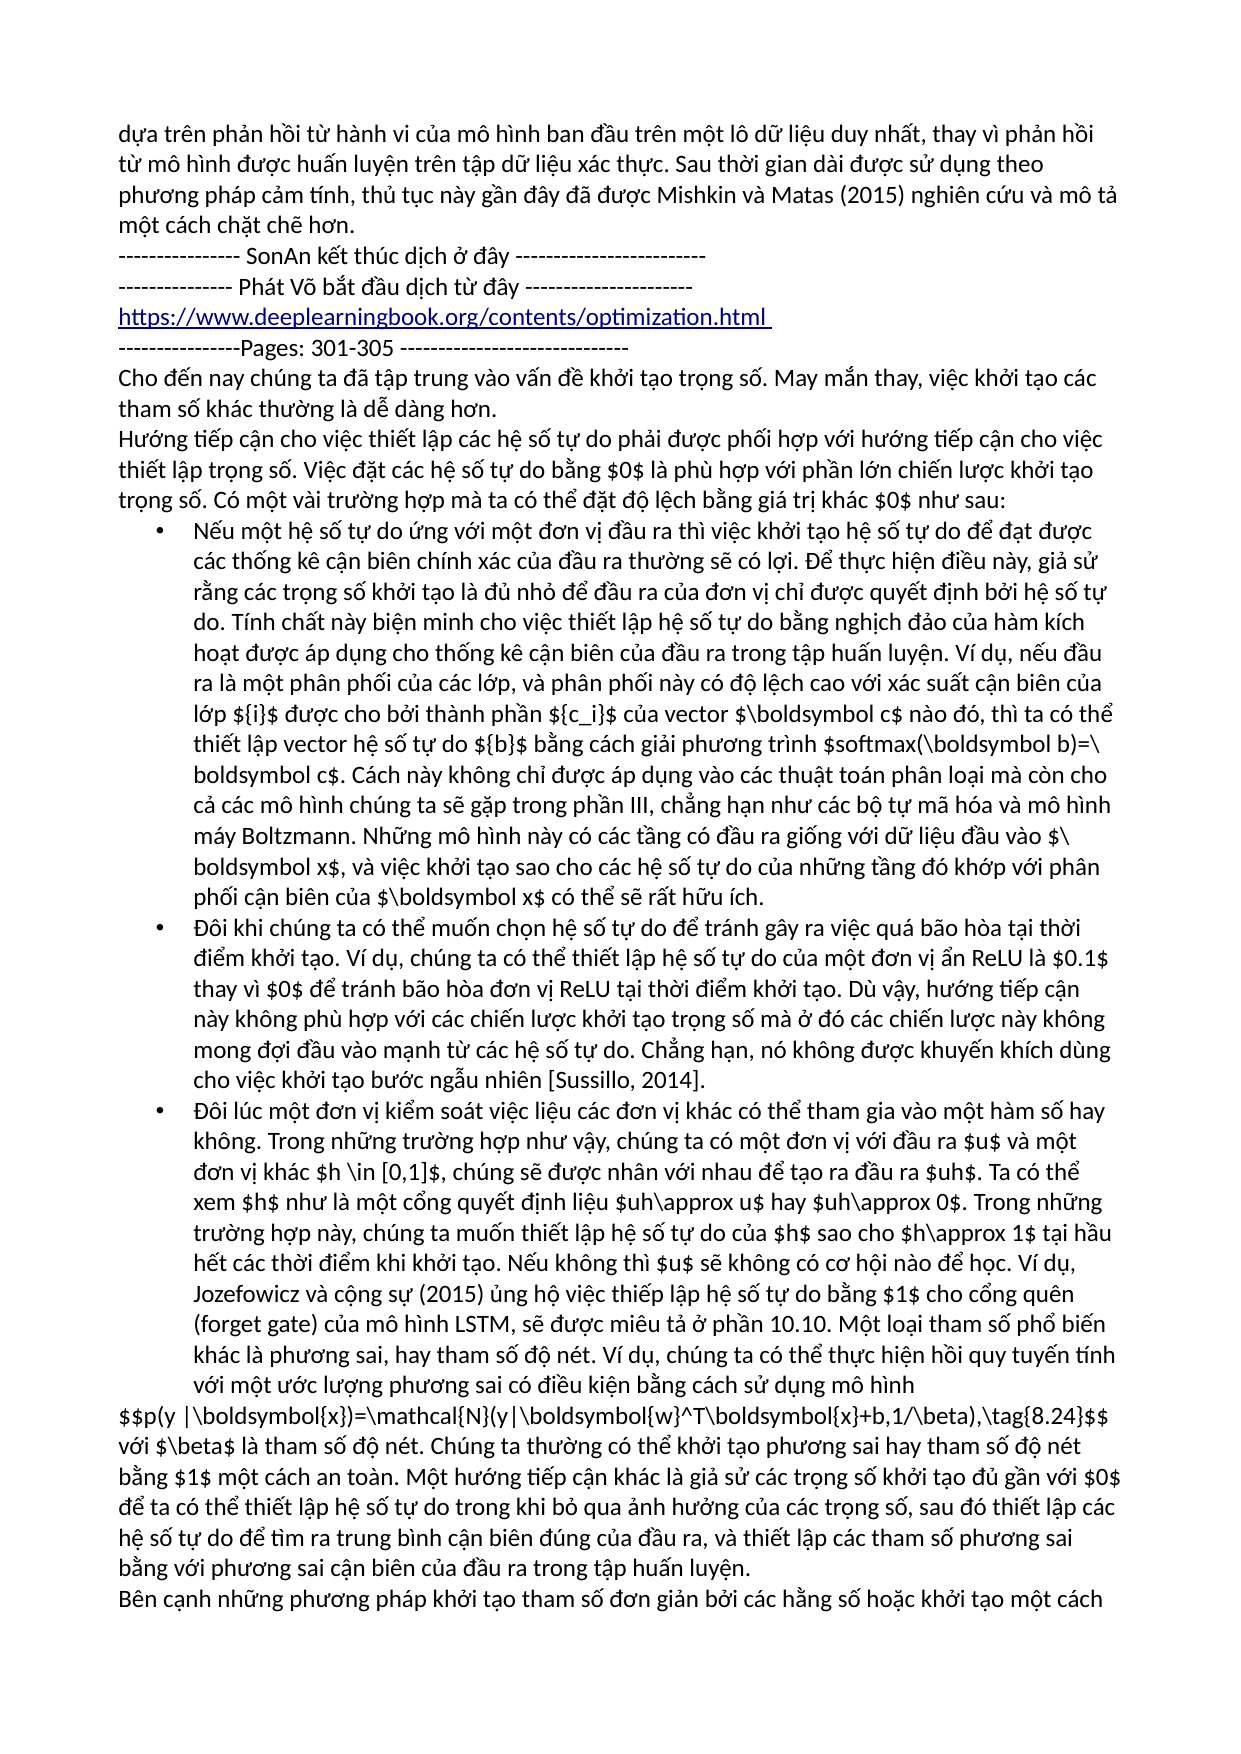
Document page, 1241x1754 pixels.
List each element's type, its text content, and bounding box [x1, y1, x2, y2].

text $$p(y |\boldsymbol{x})=\mathcal{N}(y|\boldsymbol{w}^T\boldsymbol{x}+b,1/\beta),\tag{8.24}$$ [118, 1400, 1122, 1431]
text ----------------Pages: 301-305 ------------------------------ [118, 332, 1122, 362]
text Cho đến nay chúng ta đã tập trung vào vấn đề khởi tạo trọng số. May mắn thay, việc khởi tạo các tham số khác thường là dễ dàng hơn. [118, 362, 1122, 423]
list Nếu một hệ số tự do ứng với một đơn vị đầu ra thì việc khởi tạo hệ số tự do để đạt được các thống kê cận biên chính xác của đầu ra thường sẽ có lợi. Để thực hiện điều này, giả sử rằng các trọng số khởi tạo là đủ nhỏ để đầu ra của đơn vị chỉ được quyết định bởi hệ số tự do. Tính chất này biện minh cho việc thiết lập hệ số tự do bằng nghịch đảo của hàm kích hoạt được áp dụng cho thống kê cận biên của đầu ra trong tập huấn luyện. Ví dụ, nếu đầu ra là một phân phối của các lớp, và phân phối này có độ lệch cao với xác suất cận biên của lớp ${i}$ được cho bởi thành phần ${c_i}$ của vector $\boldsymbol c$ nào đó, thì ta có thể thiết lập vector hệ số tự do ${b}$ bằng cách giải phương trình $softmax(\boldsymbol b)=\boldsymbol c$. Cách này không chỉ được áp dụng vào các thuật toán phân loại mà còn cho cả các mô hình chúng ta sẽ gặp trong phần III, chẳng hạn như các bộ tự mã hóa và mô hình máy Boltzmann. Những mô hình này có các tầng có đầu ra giống với dữ liệu đầu vào $\boldsymbol x$, và việc khởi tạo sao cho các hệ số tự do của những tầng đó khớp với phân phối cận biên của $\boldsymbol x$ có thể sẽ rất hữu ích. [156, 515, 1122, 912]
text ---------------- SonAn kết thúc dịch ở đây ------------------------- [118, 240, 1122, 271]
text --------------- Phát Võ bắt đầu dịch từ đây ---------------------- [118, 271, 1122, 301]
text https://www.deeplearningbook.org/contents/optimization.html [118, 301, 1122, 332]
text Bên cạnh những phương pháp khởi tạo tham số đơn giản bởi các hằng số hoặc khởi tạo một cách [118, 1583, 1122, 1614]
text Hướng tiếp cận cho việc thiết lập các hệ số tự do phải được phối hợp với hướng tiếp cận cho việc thiết lập trọng số. Việc đặt các hệ số tự do bằng $0$ là phù hợp với phần lớn chiến lược khởi tạo trọng số. Có một vài trường hợp mà ta có thể đặt độ lệch bằng giá trị khác $0$ như sau: [118, 423, 1122, 515]
text với $\beta$ là tham số độ nét. Chúng ta thường có thể khởi tạo phương sai hay tham số độ nét bằng $1$ một cách an toàn. Một hướng tiếp cận khác là giả sử các trọng số khởi tạo đủ gần với $0$ để ta có thể thiết lập hệ số tự do trong khi bỏ qua ảnh hưởng của các trọng số, sau đó thiết lập các hệ số tự do để tìm ra trung bình cận biên đúng của đầu ra, và thiết lập các tham số phương sai bằng với phương sai cận biên của đầu ra trong tập huấn luyện. [118, 1431, 1122, 1583]
text dựa trên phản hồi từ hành vi của mô hình ban đầu trên một lô dữ liệu duy nhất, thay vì phản hồi từ mô hình được huấn luyện trên tập dữ liệu xác thực. Sau thời gian dài được sử dụng theo phương pháp cảm tính, thủ tục này gần đây đã được Mishkin và Matas (2015) nghiên cứu và mô tả một cách chặt chẽ hơn. [118, 118, 1122, 240]
list Đôi khi chúng ta có thể muốn chọn hệ số tự do để tránh gây ra việc quá bão hòa tại thời điểm khởi tạo. Ví dụ, chúng ta có thể thiết lập hệ số tự do của một đơn vị ẩn ReLU là $0.1$ thay vì $0$ để tránh bão hòa đơn vị ReLU tại thời điểm khởi tạo. Dù vậy, hướng tiếp cận này không phù hợp với các chiến lược khởi tạo trọng số mà ở đó các chiến lược này không mong đợi đầu vào mạnh từ các hệ số tự do. Chẳng hạn, nó không được khuyến khích dùng cho việc khởi tạo bước ngẫu nhiên [Sussillo, 2014]. [156, 912, 1122, 1095]
list Đôi lúc một đơn vị kiểm soát việc liệu các đơn vị khác có thể tham gia vào một hàm số hay không. Trong những trường hợp như vậy, chúng ta có một đơn vị với đầu ra $u$ và một đơn vị khác $h \in [0,1]$, chúng sẽ được nhân với nhau để tạo ra đầu ra $uh$. Ta có thể xem $h$ như là một cổng quyết định liệu $uh\approx u$ hay $uh\approx 0$. Trong những trường hợp này, chúng ta muốn thiết lập hệ số tự do của $h$ sao cho $h\approx 1$ tại hầu hết các thời điểm khi khởi tạo. Nếu không thì $u$ sẽ không có cơ hội nào để học. Ví dụ, Jozefowicz và cộng sự (2015) ủng hộ việc thiếp lập hệ số tự do bằng $1$ cho cổng quên (forget gate) của mô hình LSTM, sẽ được miêu tả ở phần 10.10. Một loại tham số phổ biến khác là phương sai, hay tham số độ nét. Ví dụ, chúng ta có thể thực hiện hồi quy tuyến tính với một ước lượng phương sai có điều kiện bằng cách sử dụng mô hình [156, 1095, 1122, 1400]
